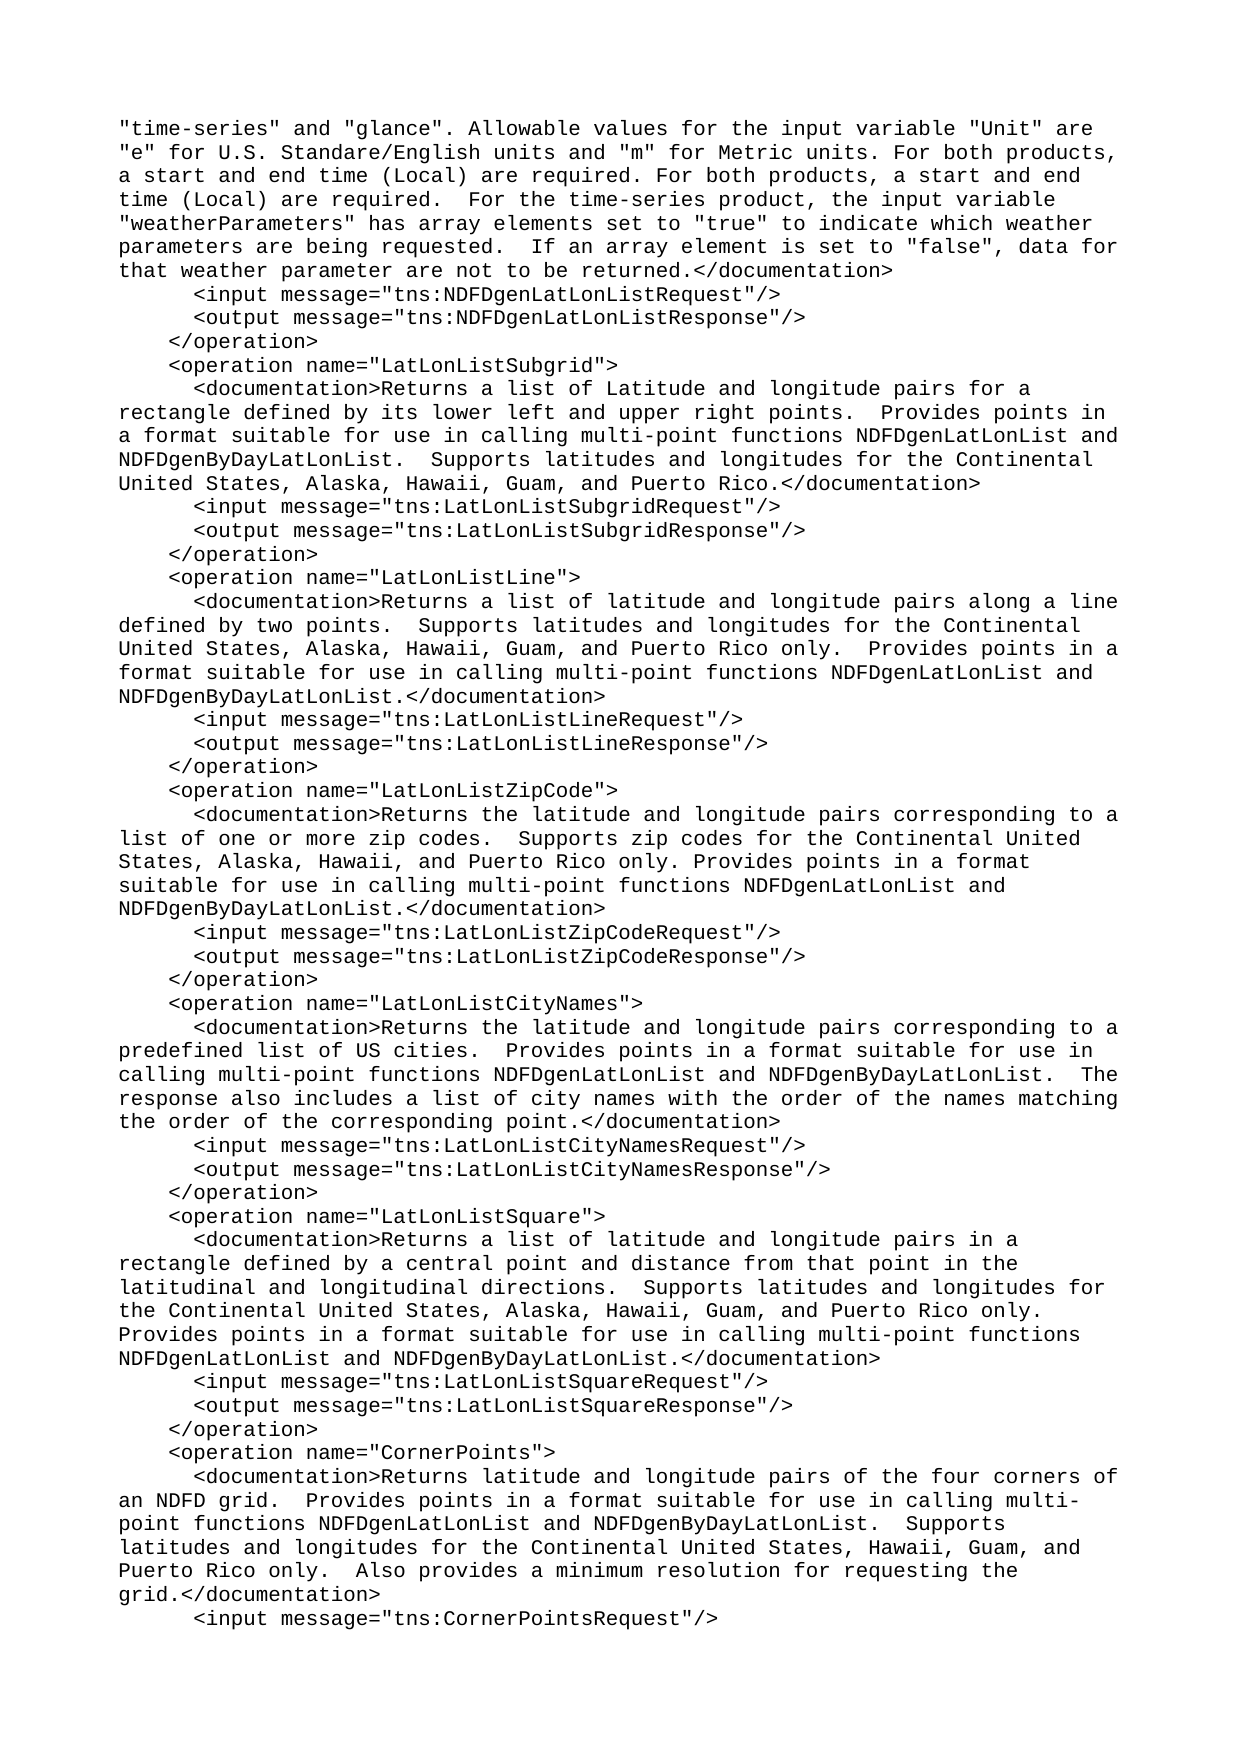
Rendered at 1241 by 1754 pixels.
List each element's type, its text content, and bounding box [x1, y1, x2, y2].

text <operation name="LatLonListSquare"> [118, 1206, 1122, 1229]
text </operation> [118, 544, 1122, 567]
text <output message="tns:LatLonListSubgridResponse"/> [118, 520, 1122, 544]
text <documentation>Returns a list of Latitude and longitude pairs for a rectangle defined by its lower left and upper right points. Provides points in a format suitable for use in calling multi-point functions NDFDgenLatLonList and NDFDgenByDayLatLonList. Supports latitudes and longitudes for the Continental United States, Alaska, Hawaii, Guam, and Puerto Rico.</documentation> [118, 378, 1122, 496]
text <input message="tns:LatLonListSubgridRequest"/> [118, 496, 1122, 520]
text </operation> [118, 969, 1122, 993]
text </operation> [118, 757, 1122, 780]
text <operation name="CornerPoints"> [118, 1442, 1122, 1466]
text <documentation>Returns a list of latitude and longitude pairs in a rectangle defined by a central point and distance from that point in the latitudinal and longitudinal directions. Supports latitudes and longitudes for the Continental United States, Alaska, Hawaii, Guam, and Puerto Rico only. Provides points in a format suitable for use in calling multi-point functions NDFDgenLatLonList and NDFDgenByDayLatLonList.</documentation> [118, 1229, 1122, 1371]
text <operation name="LatLonListZipCode"> [118, 780, 1122, 804]
text <output message="tns:NDFDgenLatLonListResponse"/> [118, 307, 1122, 331]
text <output message="tns:LatLonListLineResponse"/> [118, 733, 1122, 757]
text <operation name="LatLonListSubgrid"> [118, 354, 1122, 378]
text <documentation>Returns a list of latitude and longitude pairs along a line defined by two points. Supports latitudes and longitudes for the Continental United States, Alaska, Hawaii, Guam, and Puerto Rico only. Provides points in a format suitable for use in calling multi-point functions NDFDgenLatLonList and NDFDgenByDayLatLonList.</documentation> [118, 591, 1122, 709]
text <input message="tns:NDFDgenLatLonListRequest"/> [118, 284, 1122, 307]
text <output message="tns:LatLonListSquareResponse"/> [118, 1395, 1122, 1419]
text <input message="tns:CornerPointsRequest"/> [118, 1608, 1122, 1631]
text <input message="tns:LatLonListSquareRequest"/> [118, 1371, 1122, 1395]
text </operation> [118, 1182, 1122, 1206]
text "time-series" and "glance". Allowable values for the input variable "Unit" are "e" for U.S. Standare/English units and "m" for Metric units. For both products, a start and end time (Local) are required. For both products, a start and end time (Local) are required. For the time-series product, the input variable "weatherParameters" has array elements set to "true" to indicate which weather parameters are being requested. If an array element is set to "false", data for that weather parameter are not to be returned.</documentation> [118, 118, 1122, 284]
text <operation name="LatLonListCityNames"> [118, 993, 1122, 1017]
text <output message="tns:LatLonListZipCodeResponse"/> [118, 946, 1122, 969]
text <input message="tns:LatLonListZipCodeRequest"/> [118, 922, 1122, 946]
text </operation> [118, 331, 1122, 354]
text <input message="tns:LatLonListLineRequest"/> [118, 709, 1122, 733]
text <output message="tns:LatLonListCityNamesResponse"/> [118, 1158, 1122, 1182]
text <input message="tns:LatLonListCityNamesRequest"/> [118, 1135, 1122, 1158]
text </operation> [118, 1419, 1122, 1442]
text <documentation>Returns the latitude and longitude pairs corresponding to a list of one or more zip codes. Supports zip codes for the Continental United States, Alaska, Hawaii, and Puerto Rico only. Provides points in a format suitable for use in calling multi-point functions NDFDgenLatLonList and NDFDgenByDayLatLonList.</documentation> [118, 804, 1122, 922]
text <documentation>Returns the latitude and longitude pairs corresponding to a predefined list of US cities. Provides points in a format suitable for use in calling multi-point functions NDFDgenLatLonList and NDFDgenByDayLatLonList. The response also includes a list of city names with the order of the names matching the order of the corresponding point.</documentation> [118, 1017, 1122, 1135]
text <operation name="LatLonListLine"> [118, 567, 1122, 591]
text <documentation>Returns latitude and longitude pairs of the four corners of an NDFD grid. Provides points in a format suitable for use in calling multi-point functions NDFDgenLatLonList and NDFDgenByDayLatLonList. Supports latitudes and longitudes for the Continental United States, Hawaii, Guam, and Puerto Rico only. Also provides a minimum resolution for requesting the grid.</documentation> [118, 1466, 1122, 1608]
